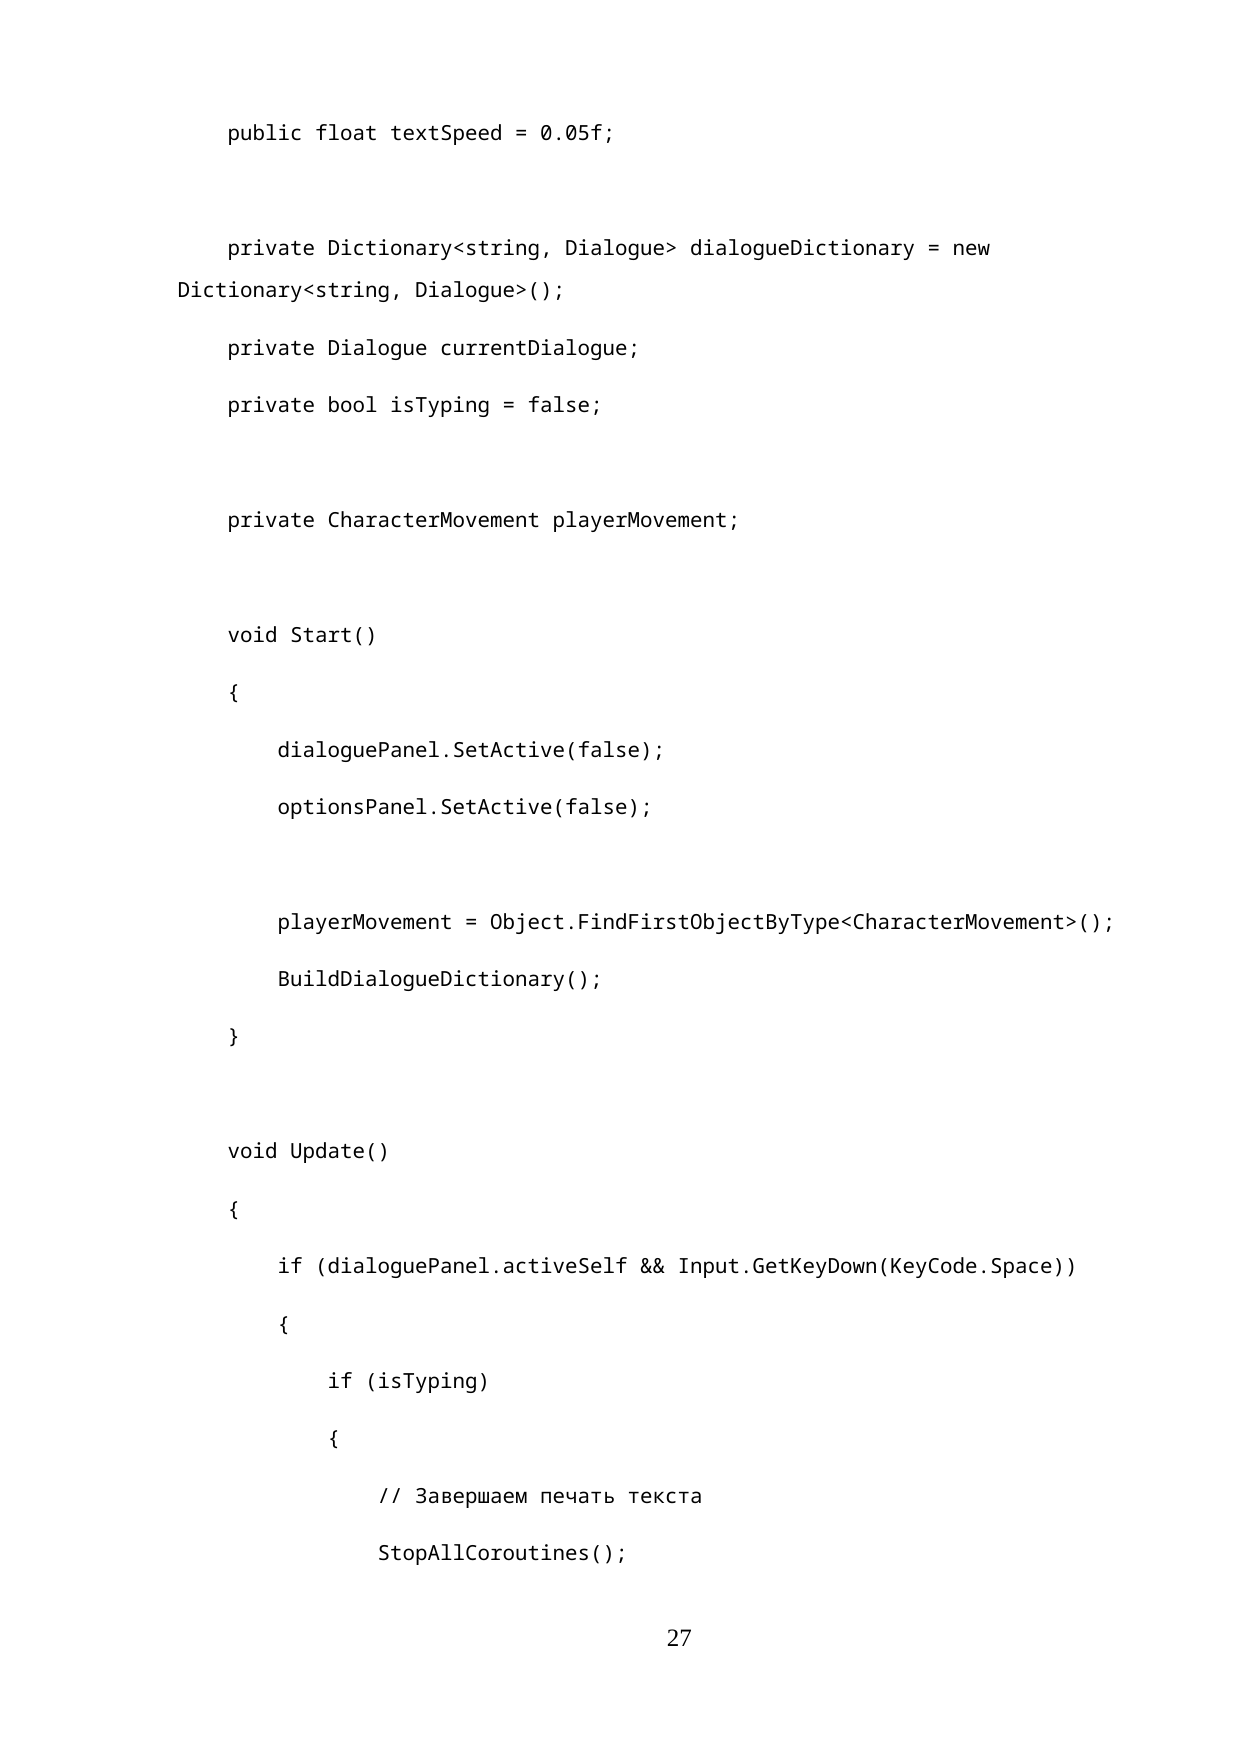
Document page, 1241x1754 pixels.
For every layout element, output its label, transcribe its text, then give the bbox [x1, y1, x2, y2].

text dialoguePanel.SetActive(false); [177, 735, 1181, 763]
text { [177, 1423, 1181, 1452]
text BuildDialogueDictionary(); [177, 964, 1181, 993]
text { [177, 677, 1181, 706]
text optionsPanel.SetActive(false); [177, 792, 1181, 821]
text { [177, 1309, 1181, 1337]
text { [177, 1194, 1181, 1222]
text } [177, 1022, 1181, 1050]
text if (isTyping) [177, 1366, 1181, 1394]
text playerMovement = Object.FindFirstObjectByType<CharacterMovement>(); [177, 907, 1181, 935]
text if (dialoguePanel.activeSelf && Input.GetKeyDown(KeyCode.Space)) [177, 1251, 1181, 1280]
text private bool isTyping = false; [177, 390, 1181, 419]
text private Dictionary<string, Dialogue> dialogueDictionary = new Dictionary<string, Dialogue>(); [177, 233, 1181, 304]
text // Завершаем печать текста [177, 1481, 1181, 1509]
text public float textSpeed = 0.05f; [177, 118, 1181, 147]
text StopAllCoroutines(); [177, 1538, 1181, 1567]
text private Dialogue currentDialogue; [177, 333, 1181, 361]
text void Update() [177, 1136, 1181, 1165]
text private CharacterMovement playerMovement; [177, 505, 1181, 533]
text void Start() [177, 620, 1181, 648]
